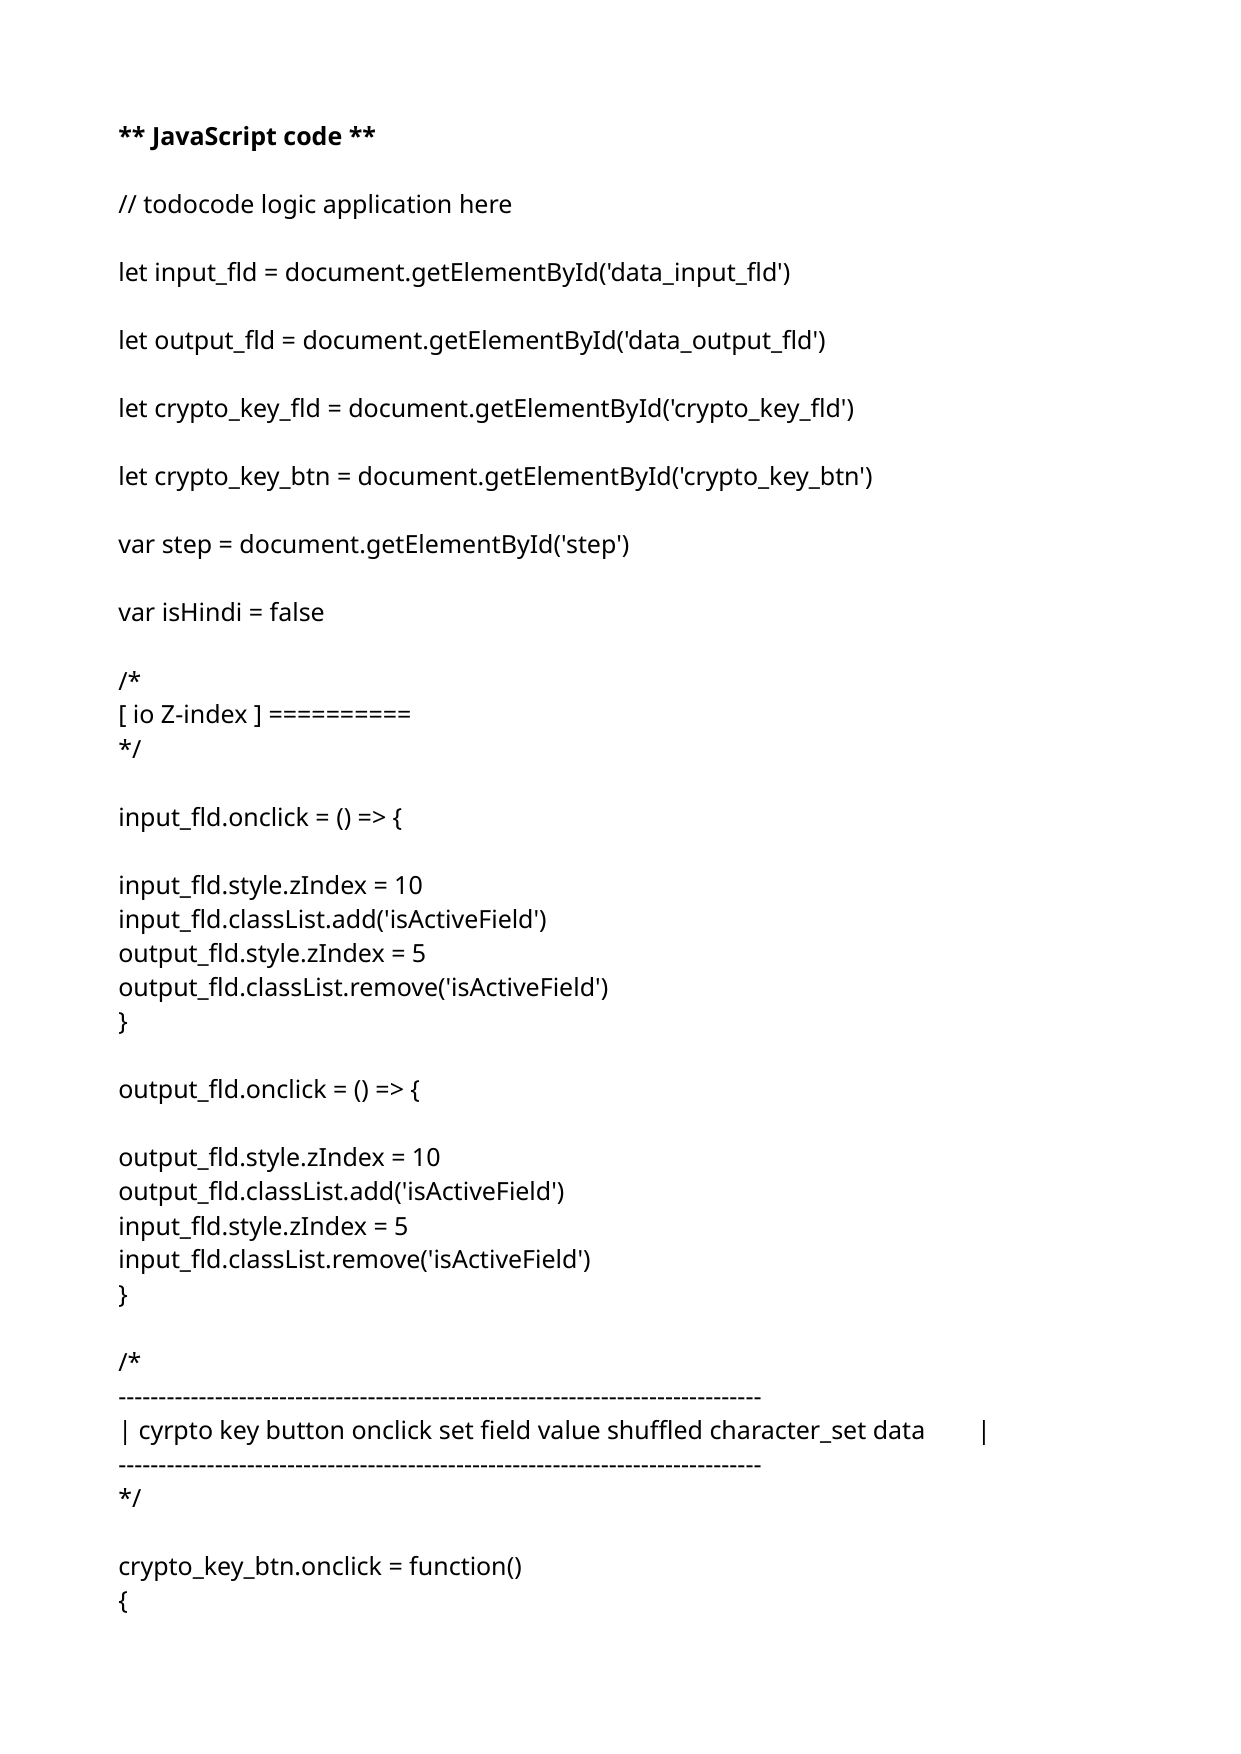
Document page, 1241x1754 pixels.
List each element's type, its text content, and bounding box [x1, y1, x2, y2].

text // todocode logic application here [118, 186, 1122, 220]
text let crypto_key_btn = document.getElementById('crypto_key_btn') [118, 459, 1122, 493]
text } [118, 1276, 1122, 1310]
text output_fld.onclick = () => { [118, 1072, 1122, 1106]
text let crypto_key_fld = document.getElementById('crypto_key_fld') [118, 391, 1122, 425]
text ** JavaScript code ** [118, 118, 1122, 152]
text -------------------------------------------------------------------------------- [118, 1447, 1122, 1481]
text input_fld.style.zIndex = 5 [118, 1208, 1122, 1242]
text /* [118, 1344, 1122, 1378]
text /* [118, 663, 1122, 697]
text [ io Z-index ] ========== [118, 697, 1122, 731]
text input_fld.onclick = () => { [118, 799, 1122, 833]
text */ [118, 731, 1122, 765]
text { [118, 1583, 1122, 1617]
text let input_fld = document.getElementById('data_input_fld') [118, 254, 1122, 288]
text input_fld.classList.remove('isActiveField') [118, 1242, 1122, 1276]
text var isHindi = false [118, 595, 1122, 629]
text -------------------------------------------------------------------------------- [118, 1378, 1122, 1412]
text var step = document.getElementById('step') [118, 527, 1122, 561]
text input_fld.classList.add('isActiveField') [118, 902, 1122, 936]
text output_fld.classList.remove('isActiveField') [118, 970, 1122, 1004]
text output_fld.style.zIndex = 5 [118, 936, 1122, 970]
text output_fld.style.zIndex = 10 [118, 1140, 1122, 1174]
text input_fld.style.zIndex = 10 [118, 867, 1122, 902]
text */ [118, 1481, 1122, 1515]
text crypto_key_btn.onclick = function() [118, 1549, 1122, 1583]
text let output_fld = document.getElementById('data_output_fld') [118, 322, 1122, 357]
text output_fld.classList.add('isActiveField') [118, 1174, 1122, 1208]
text } [118, 1004, 1122, 1038]
text | cyrpto key button onclick set field value shuffled character_set data | [118, 1412, 1122, 1447]
